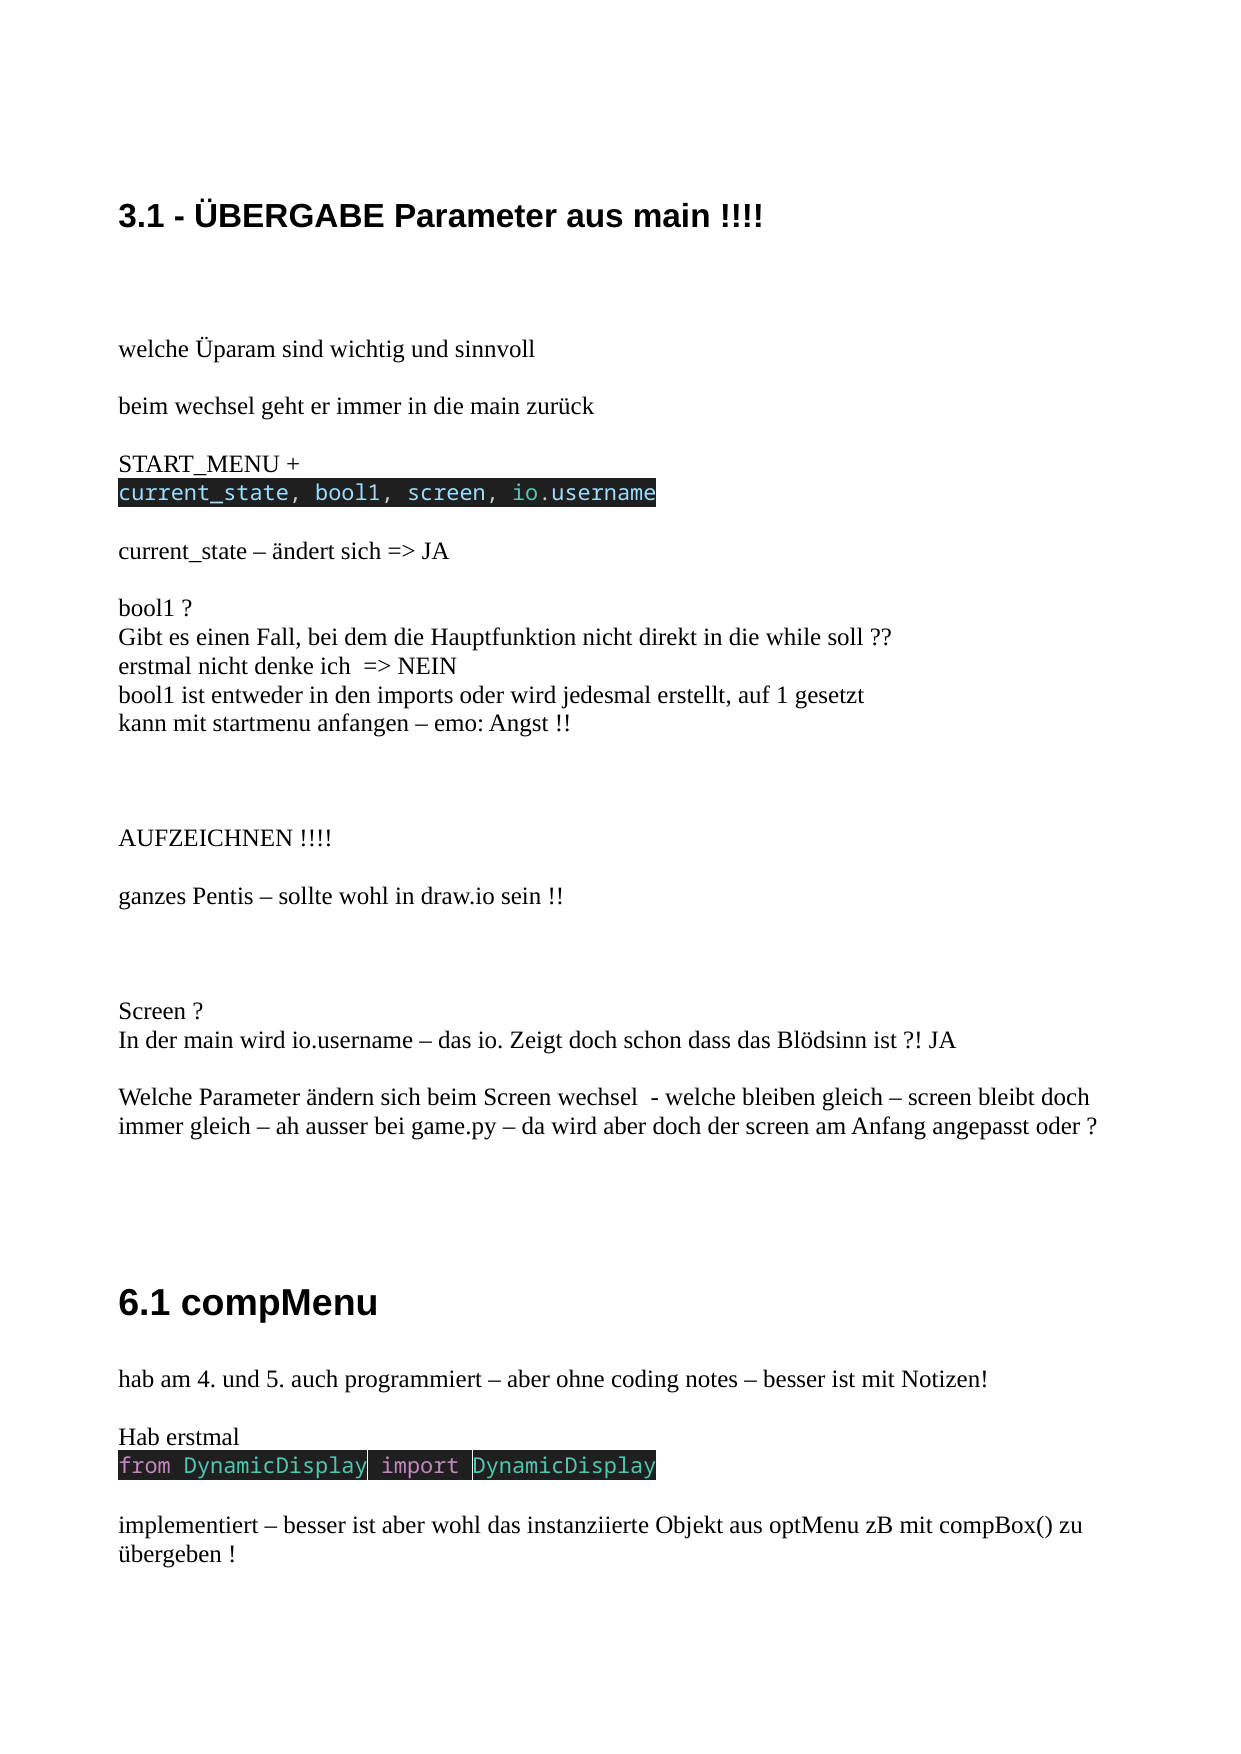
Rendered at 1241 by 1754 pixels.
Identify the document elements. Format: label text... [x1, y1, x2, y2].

text Gibt es einen Fall, bei dem die Hauptfunktion nicht direkt in die while soll ?? [118, 622, 1122, 651]
subtitle 3.1 - ÜBERGABE Parameter aus main !!!! [118, 196, 1122, 235]
text bool1 ist entweder in den imports oder wird jedesmal erstellt, auf 1 gesetzt [118, 680, 1122, 708]
text current_state, bool1, screen, io.username [118, 477, 1122, 507]
text kann mit startmenu anfangen – emo: Angst !! [118, 708, 1122, 737]
text welche Üparam sind wichtig und sinnvoll [118, 334, 1122, 362]
text Welche Parameter ändern sich beim Screen wechsel - welche bleiben gleich – screen bleibt doch immer gleich – ah ausser bei game.py – da wird aber doch der screen am Anfang angepasst oder ? [118, 1082, 1122, 1140]
text Screen ? [118, 996, 1122, 1025]
text hab am 4. und 5. auch programmiert – aber ohne coding notes – besser ist mit Notizen! [118, 1364, 1122, 1393]
text ganzes Pentis – sollte wohl in draw.io sein !! [118, 881, 1122, 910]
text beim wechsel geht er immer in die main zurück [118, 391, 1122, 420]
subtitle 6.1 compMenu [118, 1280, 1122, 1323]
text current_state – ändert sich => JA [118, 536, 1122, 565]
text Hab erstmal [118, 1422, 1122, 1450]
text bool1 ? [118, 593, 1122, 622]
text AUFZEICHNEN !!!! [118, 823, 1122, 852]
text implementiert – besser ist aber wohl das instanziierte Objekt aus optMenu zB mit compBox() zu übergeben ! [118, 1510, 1122, 1567]
text In der main wird io.username – das io. Zeigt doch schon dass das Blödsinn ist ?! JA [118, 1025, 1122, 1053]
text erstmal nicht denke ich => NEIN [118, 651, 1122, 680]
text START_MENU + [118, 449, 1122, 477]
text from DynamicDisplay import DynamicDisplay [118, 1450, 1122, 1480]
